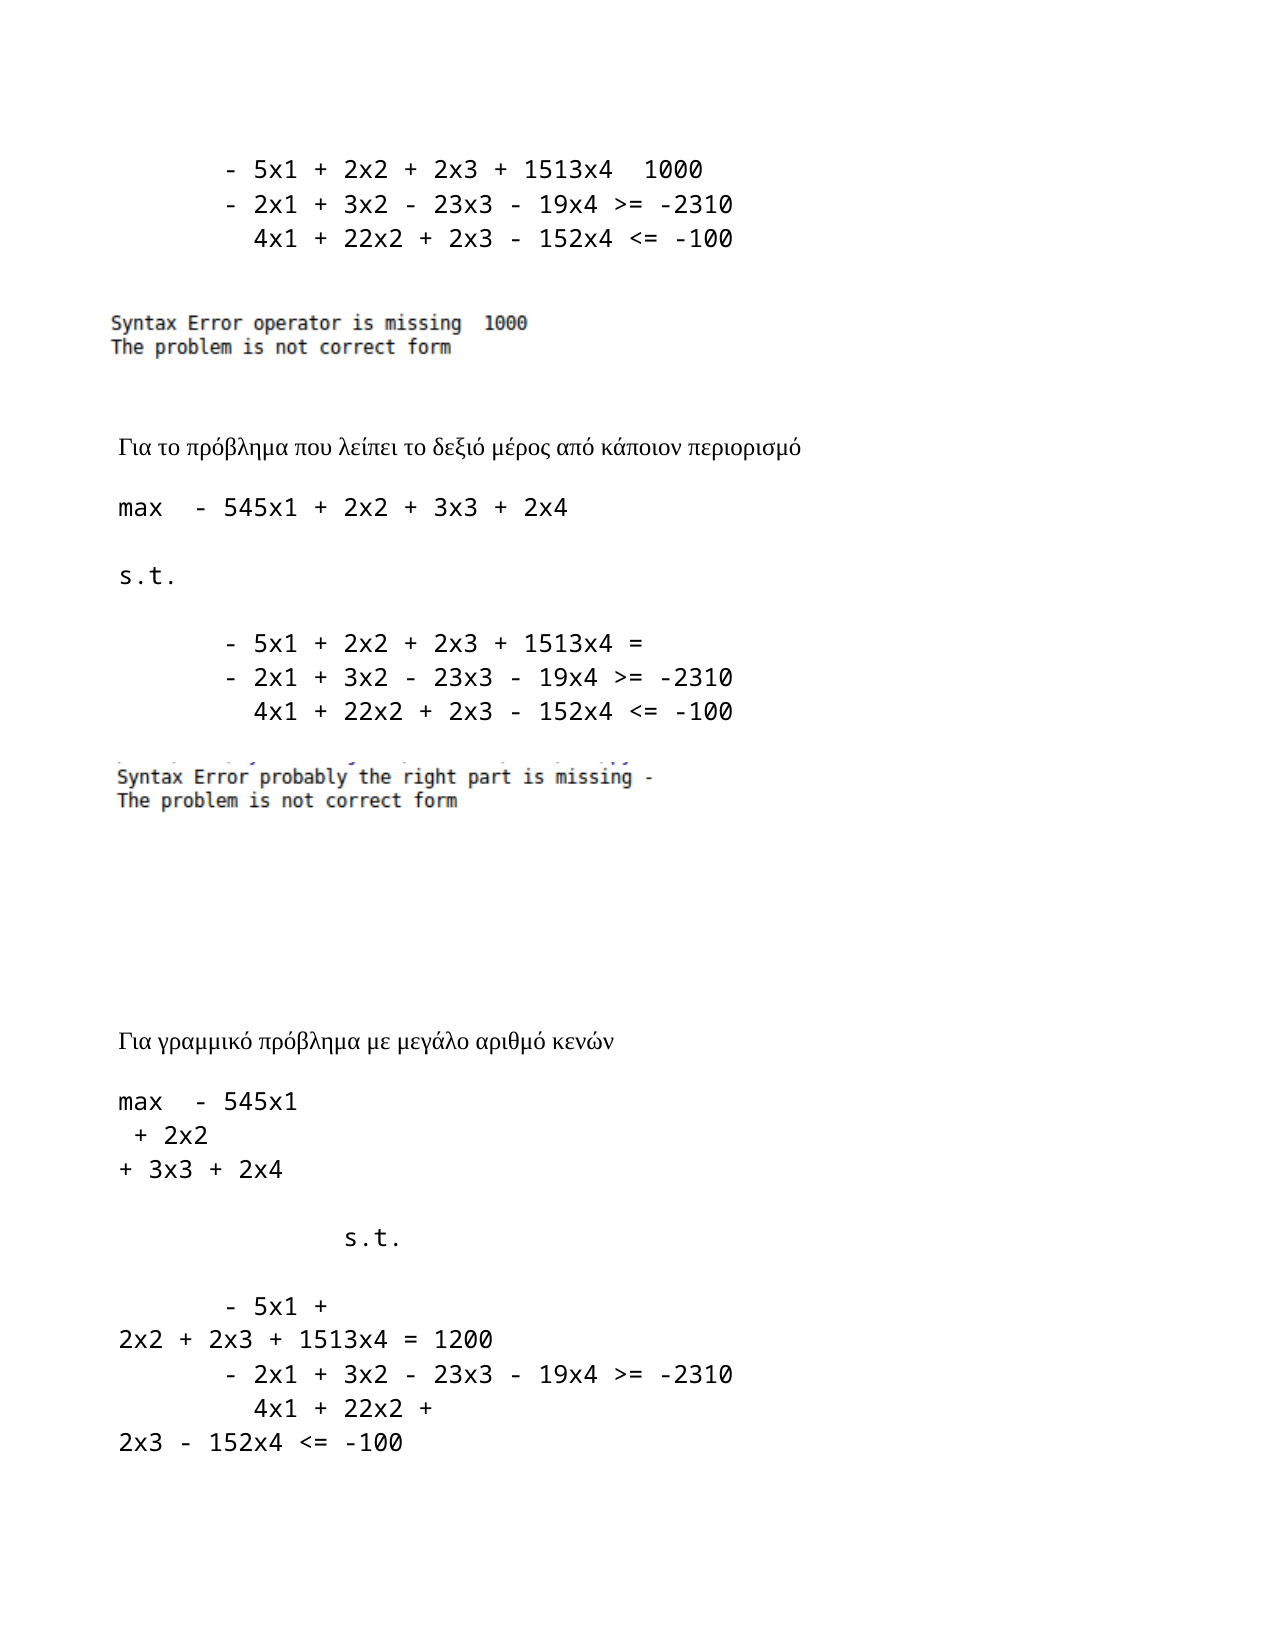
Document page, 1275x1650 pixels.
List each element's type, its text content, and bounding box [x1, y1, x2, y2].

text - 2x1 + 3x2 - 23x3 - 19x4 >= -2310 [118, 1356, 1157, 1390]
text + 3x3 + 2x4 [118, 1152, 1157, 1186]
text - 5x1 + 2x2 + 2x3 + 1513x4 1000 [118, 152, 1157, 186]
text 4x1 + 22x2 + [118, 1390, 1157, 1424]
text max - 545x1 [118, 1084, 1157, 1118]
text - 2x1 + 3x2 - 23x3 - 19x4 >= -2310 [118, 186, 1157, 220]
text - 2x1 + 3x2 - 23x3 - 19x4 >= -2310 [118, 660, 1157, 694]
text Για γραμμικό πρόβλημα με μεγάλο αριθμό κενών [118, 1026, 1157, 1055]
text - 5x1 + [118, 1288, 1157, 1322]
text Για το πρόβλημα που λείπει το δεξιό μέρος από κάποιον περιορισμό [118, 432, 1157, 461]
text 2x3 - 152x4 <= -100 [118, 1424, 1157, 1458]
text 4x1 + 22x2 + 2x3 - 152x4 <= -100 [118, 694, 1157, 728]
text s.t. [118, 558, 1157, 592]
text + 2x2 [118, 1118, 1157, 1152]
text 4x1 + 22x2 + 2x3 - 152x4 <= -100 [118, 220, 1157, 254]
picture [108, 311, 548, 375]
text - 5x1 + 2x2 + 2x3 + 1513x4 = [118, 626, 1157, 660]
text 2x2 + 2x3 + 1513x4 = 1200 [118, 1322, 1157, 1356]
text s.t. [118, 1220, 1157, 1254]
picture [111, 762, 667, 828]
text max - 545x1 + 2x2 + 3x3 + 2x4 [118, 490, 1157, 524]
